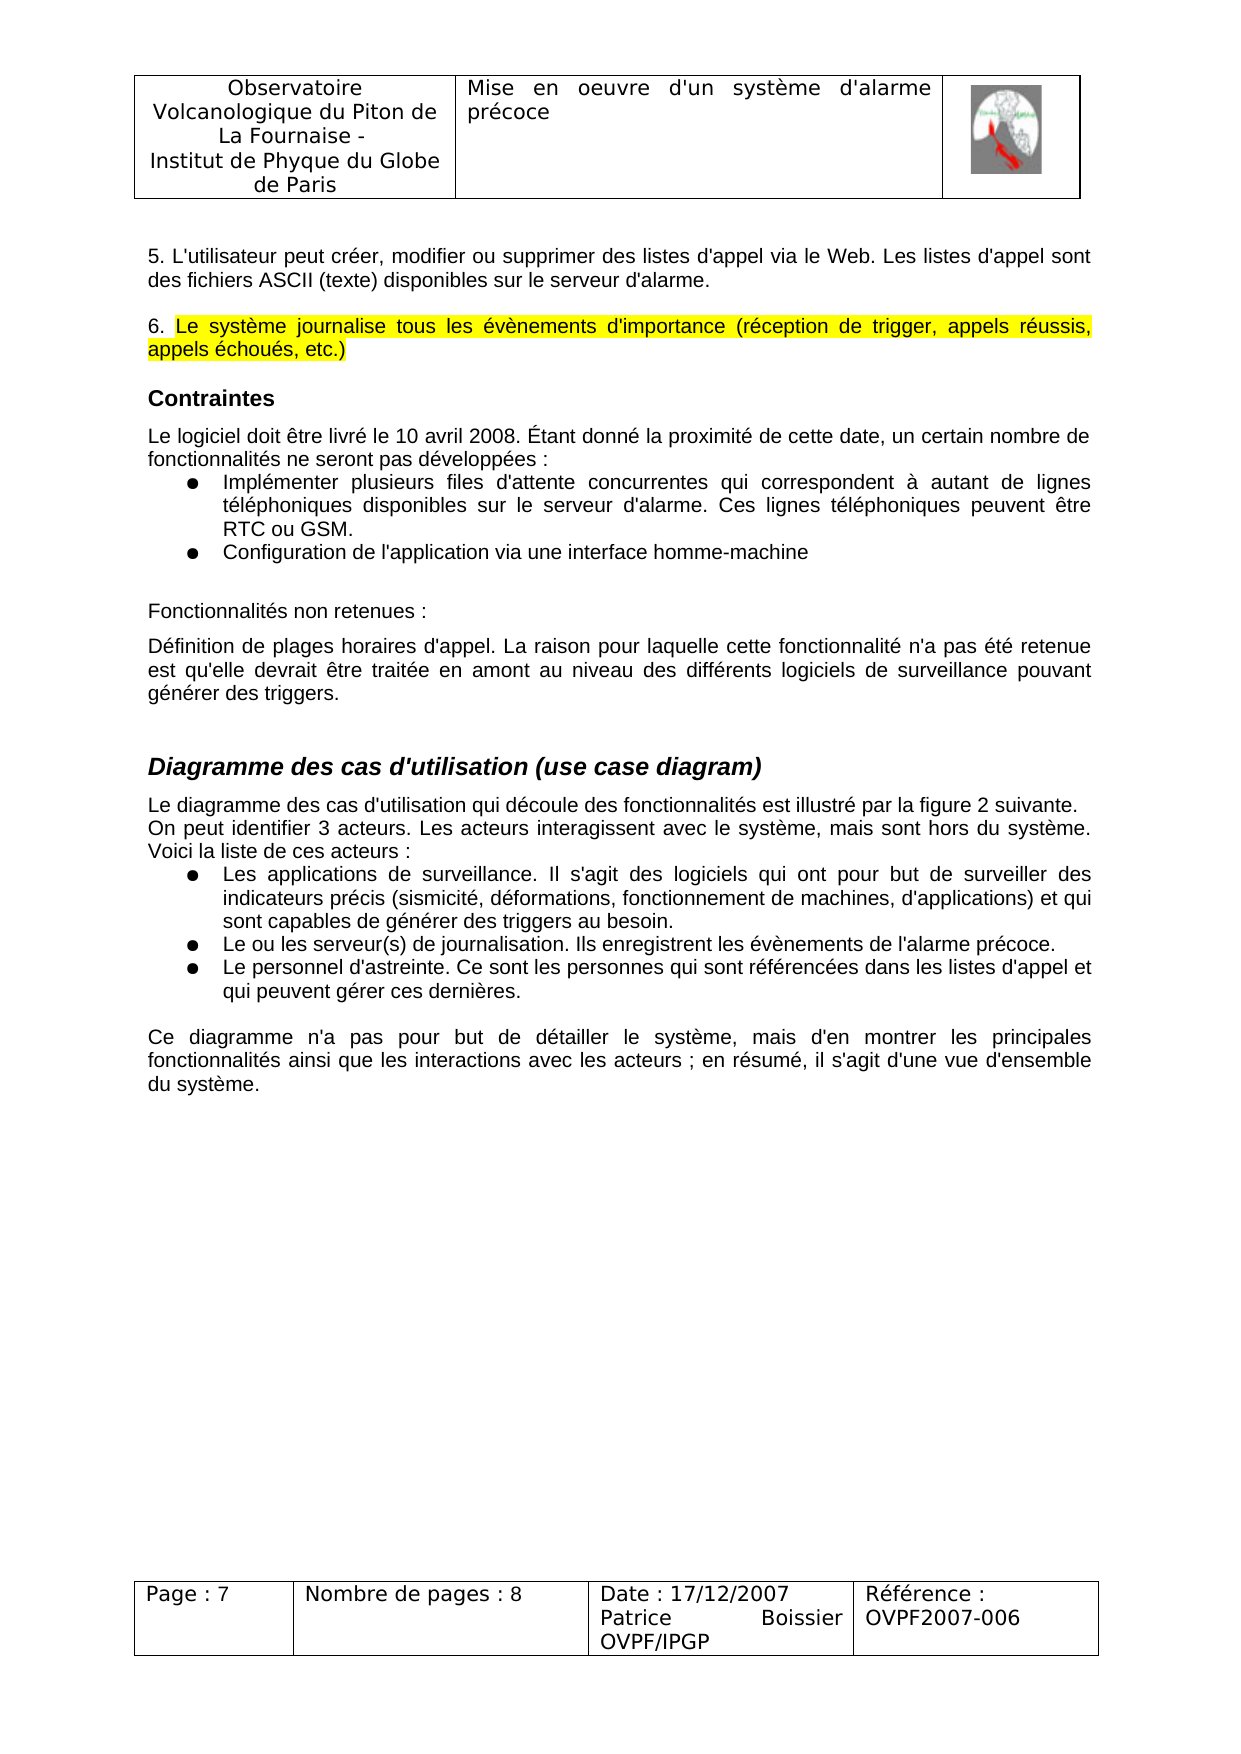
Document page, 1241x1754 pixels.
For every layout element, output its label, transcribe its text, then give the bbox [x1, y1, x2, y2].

picture [970, 85, 1042, 174]
subtitle Contraintes [148, 386, 1092, 412]
list Le ou les serveur(s) de journalisation. Ils enregistrent les évènements de l'alarme précoce. [185, 933, 1092, 956]
text 5. L'utilisateur peut créer, modifier ou supprimer des listes d'appel via le Web. Les listes d'appel sont des fichiers ASCII (texte) disponibles sur le serveur d'alarme. [148, 245, 1092, 291]
list Configuration de l'application via une interface homme-machine [185, 540, 1092, 563]
text 6. Le système journalise tous les évènements d'importance (réception de trigger, appels réussis, appels échoués, etc.) [148, 314, 1092, 361]
subtitle Diagramme des cas d'utilisation (use case diagram) [148, 753, 1092, 781]
text Le diagramme des cas d'utilisation qui découle des fonctionnalités est illustré par la figure 2 suivante. [148, 793, 1092, 817]
text Le logiciel doit être livré le 10 avril 2008. Étant donné la proximité de cette date, un certain nombre de fonctionnalités ne seront pas développées : [148, 424, 1092, 471]
text Définition de plages horaires d'appel. La raison pour laquelle cette fonctionnalité n'a pas été retenue est qu'elle devrait être traitée en amont au niveau des différents logiciels de surveillance pouvant générer des triggers. [148, 635, 1092, 705]
text Fonctionnalités non retenues : [148, 599, 1092, 622]
list Les applications de surveillance. Il s'agit des logiciels qui ont pour but de surveiller des indicateurs précis (sismicité, déformations, fonctionnement de machines, d'applications) et qui sont capables de générer des triggers au besoin. [185, 863, 1092, 933]
text Ce diagramme n'a pas pour but de détailler le système, mais d'en montrer les principales fonctionnalités ainsi que les interactions avec les acteurs ; en résumé, il s'agit d'une vue d'ensemble du système. [148, 1026, 1092, 1095]
list Le personnel d'astreinte. Ce sont les personnes qui sont référencées dans les listes d'appel et qui peuvent gérer ces dernières. [185, 956, 1092, 1002]
text On peut identifier 3 acteurs. Les acteurs interagissent avec le système, mais sont hors du système. Voici la liste de ces acteurs : [148, 817, 1092, 863]
list Implémenter plusieurs files d'attente concurrentes qui correspondent à autant de lignes téléphoniques disponibles sur le serveur d'alarme. Ces lignes téléphoniques peuvent être RTC ou GSM. [185, 471, 1092, 540]
